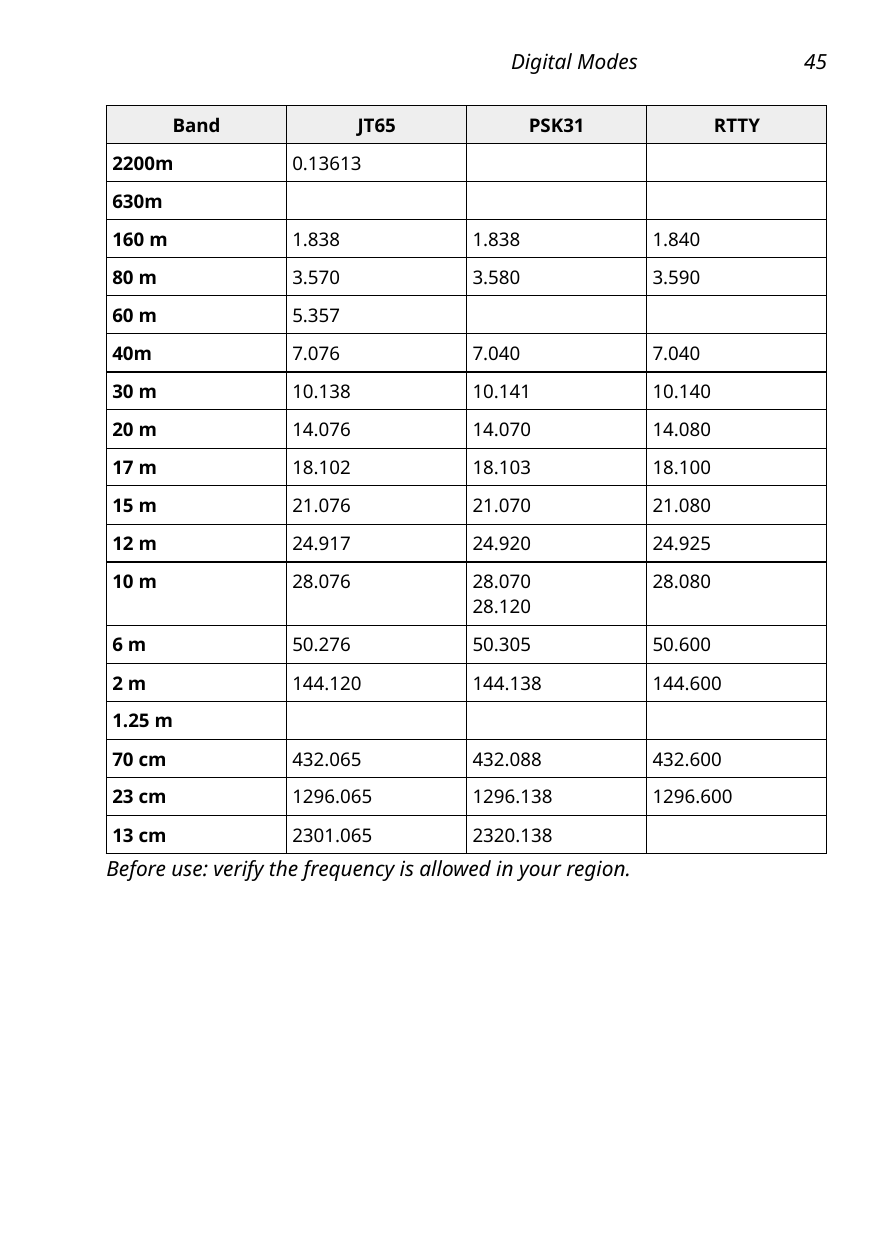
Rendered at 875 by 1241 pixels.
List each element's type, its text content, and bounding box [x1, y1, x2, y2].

table_cell 1296.600 [647, 778, 826, 815]
table_cell 432.088 [467, 740, 646, 777]
table_cell 23 cm [107, 778, 286, 815]
table_cell [467, 702, 646, 739]
table_cell [647, 144, 826, 181]
table_cell 10.140 [647, 373, 826, 409]
table_cell [467, 144, 646, 181]
table_cell [467, 296, 646, 333]
text Before use: verify the frequency is allowed in your region. [106, 854, 827, 883]
table_cell 50.276 [287, 626, 466, 663]
table_cell 70 cm [107, 740, 286, 777]
table_cell 432.065 [287, 740, 466, 777]
table_cell 17 m [107, 449, 286, 485]
table_cell 10.138 [287, 373, 466, 409]
table_cell 2301.065 [287, 816, 466, 853]
table_cell 5.357 [287, 296, 466, 333]
table_cell 2 m [107, 664, 286, 701]
table_cell 21.070 [467, 486, 646, 523]
table_cell [647, 816, 826, 853]
table_cell 21.080 [647, 486, 826, 523]
table_cell 1.838 [467, 220, 646, 257]
table_cell 21.076 [287, 486, 466, 523]
table_cell 3.570 [287, 258, 466, 295]
table_cell 144.600 [647, 664, 826, 701]
table_cell 13 cm [107, 816, 286, 853]
table_cell 12 m [107, 525, 286, 561]
table_cell 18.100 [647, 449, 826, 485]
table_cell [647, 702, 826, 739]
table_cell 24.925 [647, 525, 826, 561]
table_cell 14.070 [467, 410, 646, 447]
table_cell 20 m [107, 410, 286, 447]
table_cell 144.138 [467, 664, 646, 701]
table_cell 160 m [107, 220, 286, 257]
table_cell 2200m [107, 144, 286, 181]
table_cell 15 m [107, 486, 286, 523]
table_cell 14.076 [287, 410, 466, 447]
table_cell 10.141 [467, 373, 646, 409]
table_cell 10 m [107, 563, 286, 625]
table_cell 24.920 [467, 525, 646, 561]
table_cell [287, 702, 466, 739]
table_cell [467, 182, 646, 219]
table_header PSK31 [467, 106, 646, 143]
table_cell 18.103 [467, 449, 646, 485]
table_cell 1.25 m [107, 702, 286, 739]
table_cell 7.040 [467, 334, 646, 371]
table_header RTTY [647, 106, 826, 143]
table_cell 50.305 [467, 626, 646, 663]
table_cell 1296.065 [287, 778, 466, 815]
table_cell 24.917 [287, 525, 466, 561]
table_cell 2320.138 [467, 816, 646, 853]
table_cell 3.580 [467, 258, 646, 295]
table_cell [647, 296, 826, 333]
table_cell 80 m [107, 258, 286, 295]
table_cell 40m [107, 334, 286, 371]
table_cell 28.076 [287, 563, 466, 625]
table_cell [647, 182, 826, 219]
table_cell 1296.138 [467, 778, 646, 815]
table_cell 1.840 [647, 220, 826, 257]
table_cell 432.600 [647, 740, 826, 777]
table_cell 14.080 [647, 410, 826, 447]
table_cell 3.590 [647, 258, 826, 295]
table_cell 630m [107, 182, 286, 219]
table_cell 60 m [107, 296, 286, 333]
table_cell 0.13613 [287, 144, 466, 181]
table_cell 18.102 [287, 449, 466, 485]
table_cell 7.040 [647, 334, 826, 371]
table_cell 144.120 [287, 664, 466, 701]
table_cell 1.838 [287, 220, 466, 257]
table_cell 28.080 [647, 563, 826, 625]
table_cell [287, 182, 466, 219]
table_cell 28.070 28.120 [467, 563, 646, 625]
table_cell 7.076 [287, 334, 466, 371]
table_cell 6 m [107, 626, 286, 663]
table_header JT65 [287, 106, 466, 143]
table_cell 50.600 [647, 626, 826, 663]
table_header Band [107, 106, 286, 143]
table_cell 30 m [107, 373, 286, 409]
